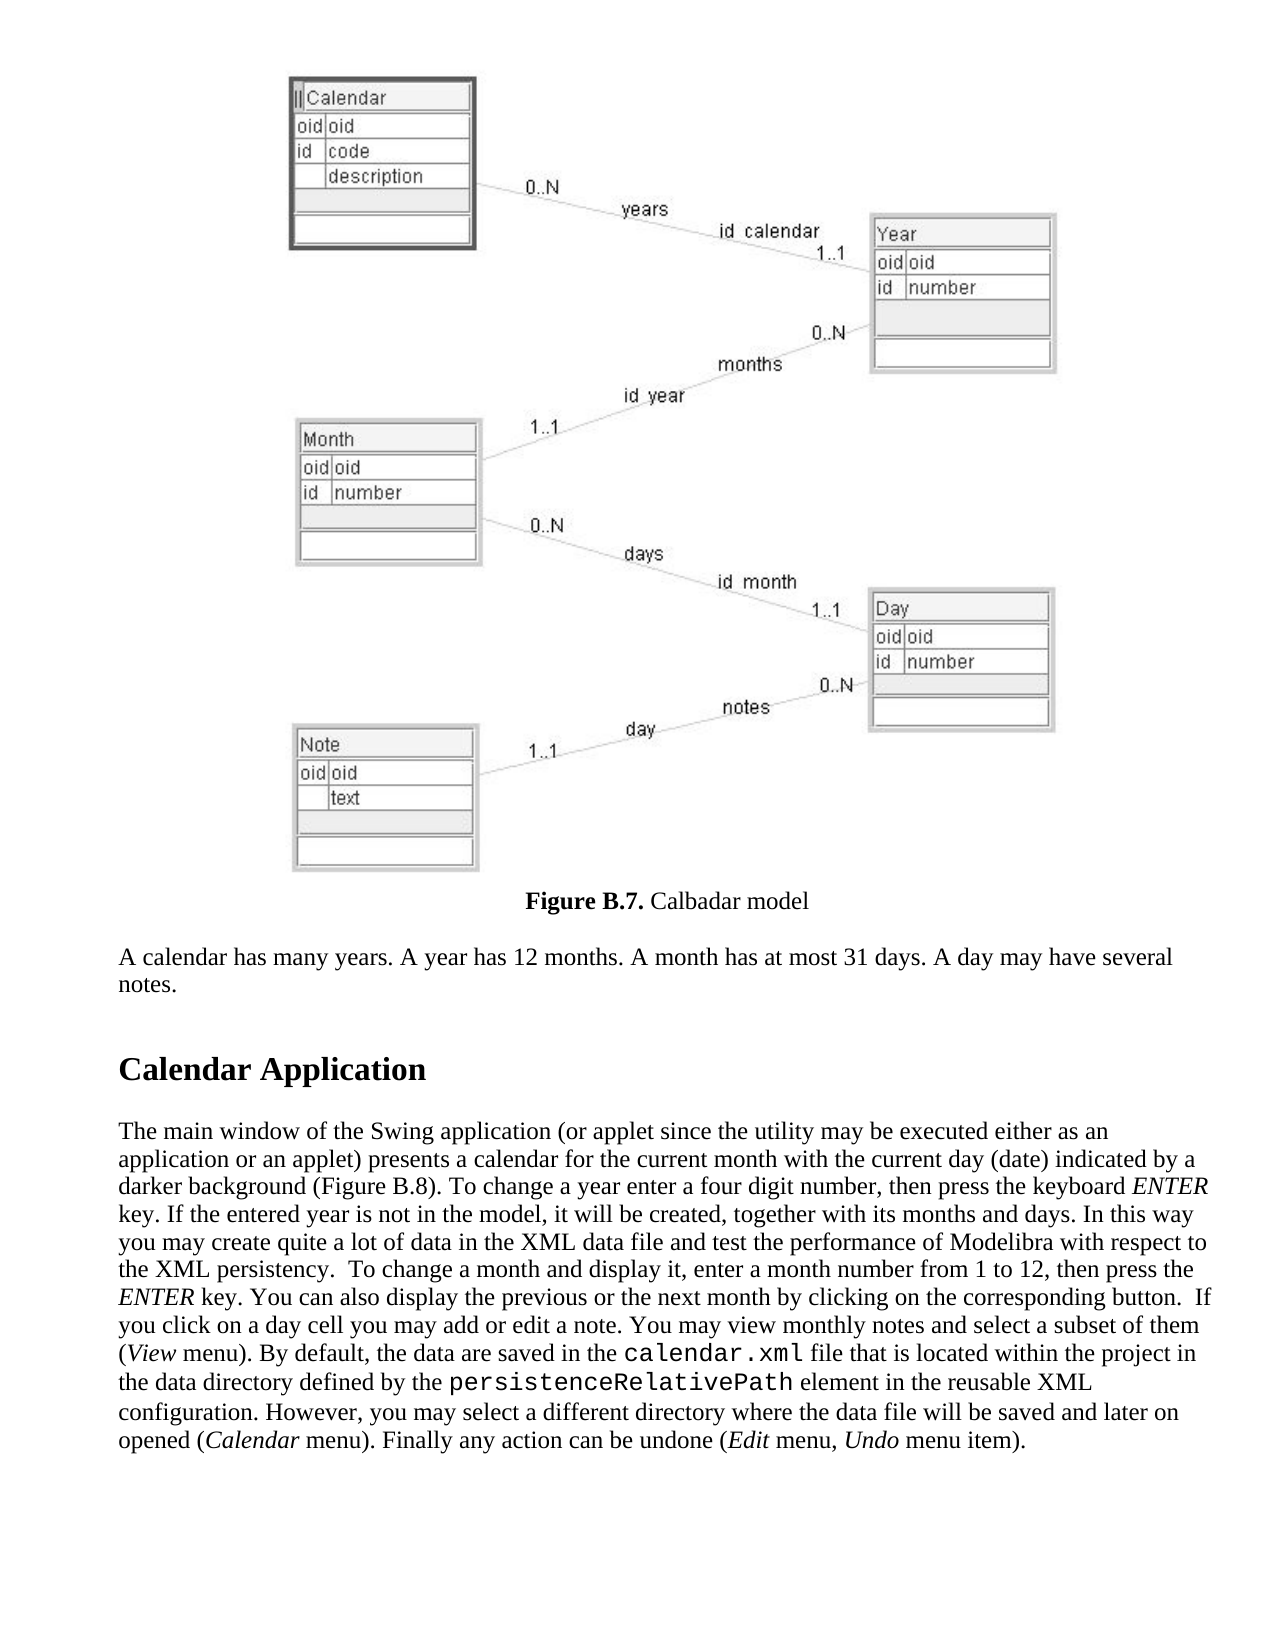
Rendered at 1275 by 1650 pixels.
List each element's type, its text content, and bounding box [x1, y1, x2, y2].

text A calendar has many years. A year has 12 months. A month has at most 31 days. A day may have several notes. [118, 943, 1216, 998]
text The main window of the Swing application (or applet since the utility may be executed either as an application or an applet) presents a calendar for the current month with the current day (date) indicated by a darker background (Figure B.8). To change a year enter a four digit number, then press the keyboard ENTER key. If the entered year is not in the model, it will be created, together with its months and days. In this way you may create quite a lot of data in the XML data file and test the performance of Modelibra with respect to the XML persistency. To change a month and display it, enter a month number from 1 to 12, then press the ENTER key. You can also display the previous or the next month by clicking on the corresponding button. If you click on a day cell you may add or edit a note. You may view monthly notes and select a subset of them (View menu). By default, the data are saved in the calendar.xml file that is located within the project in the data directory defined by the persistenceRelativePath element in the reusable XML configuration. However, you may select a different directory where the data file will be saved and later on opened (Calendar menu). Finally any action can be undone (Edit menu, Undo menu item). [118, 1117, 1216, 1454]
picture [261, 59, 1073, 888]
text Figure B.7. Calbadar model [118, 59, 1216, 915]
subtitle Calendar Application [118, 1051, 1216, 1088]
